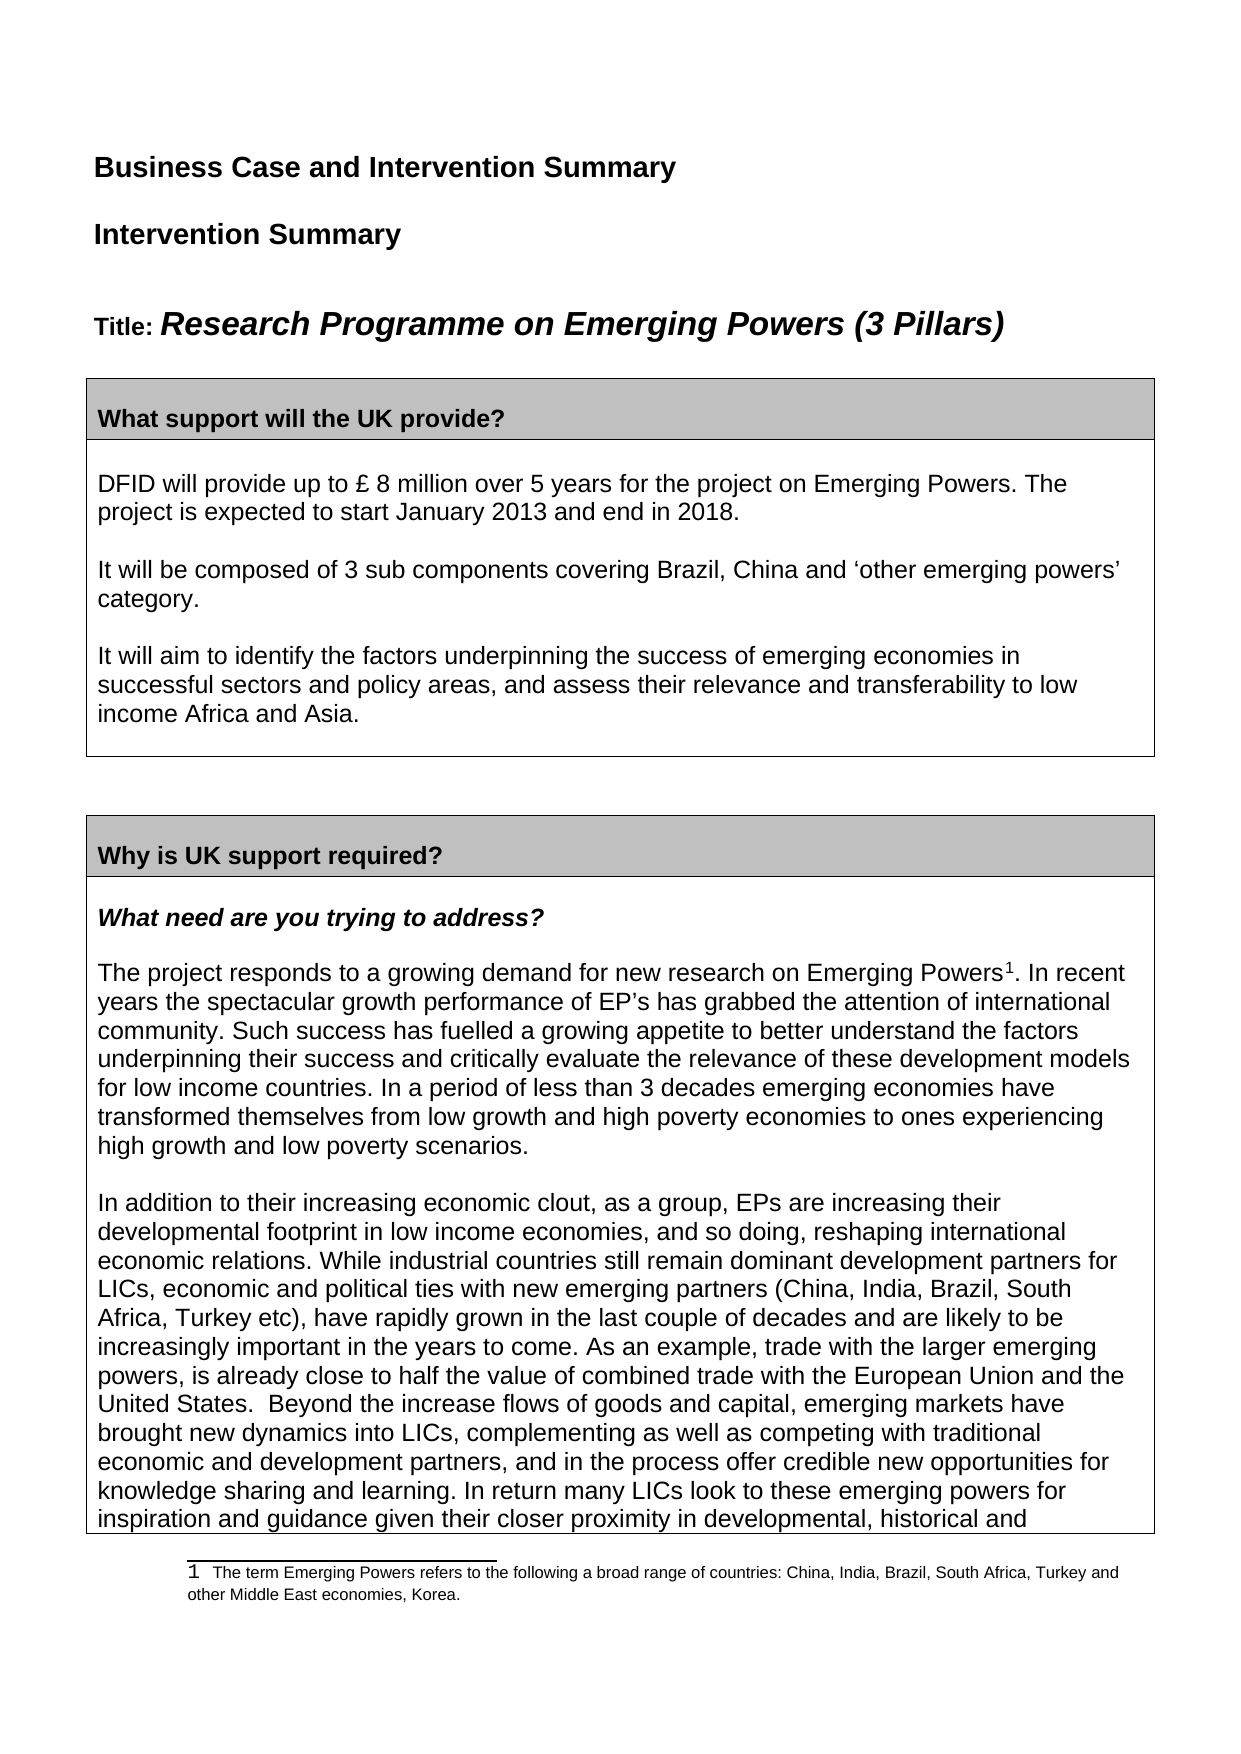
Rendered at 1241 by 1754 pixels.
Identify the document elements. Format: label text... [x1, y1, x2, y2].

text Business Case and Intervention Summary [93, 150, 1125, 183]
table_header Why is UK support required? [87, 816, 1154, 876]
subtitle Title: Research Programme on Emerging Powers (3 Pillars) [93, 304, 1125, 343]
table_header What support will the UK provide? [87, 379, 1154, 439]
text Intervention Summary [93, 217, 1125, 251]
table_cell What need are you trying to address? The project responds to a growing demand for new research on Emerging Powers. In recent years the spectacular growth performance of EP’s has grabbed the attention of international community. Such success has fuelled a growing appetite to better understand the factors underpinning their success and critically evaluate the relevance of these development models for low income countries. In a period of less than 3 decades emerging economies have transformed themselves from low growth and high poverty economies to ones experiencing high growth and low poverty scenarios. In addition to their increasing economic clout, as a group, EPs are increasing their developmental footprint in low income economies, and so doing, reshaping international economic relations. While industrial countries still remain dominant development partners for LICs, economic and political ties with new emerging partners (China, India, Brazil, South Africa, Turkey etc), have rapidly grown in the last couple of decades and are likely to be increasingly important in the years to come. As an example, trade with the larger emerging powers, is already close to half the value of combined trade with the European Union and the United States. Beyond the increase flows of goods and capital, emerging markets have brought new dynamics into LICs, complementing as well as competing with traditional economic and development partners, and in the process offer credible new opportunities for knowledge sharing and learning. In return many LICs look to these emerging powers for inspiration and guidance given their closer proximity in developmental, historical and [87, 877, 1154, 1533]
table_cell DFID will provide up to £ 8 million over 5 years for the project on Emerging Powers. The project is expected to start January 2013 and end in 2018. It will be composed of 3 sub components covering Brazil, China and ‘other emerging powers’ category. It will aim to identify the factors underpinning the success of emerging economies in successful sectors and policy areas, and assess their relevance and transferability to low income Africa and Asia. [87, 440, 1154, 756]
